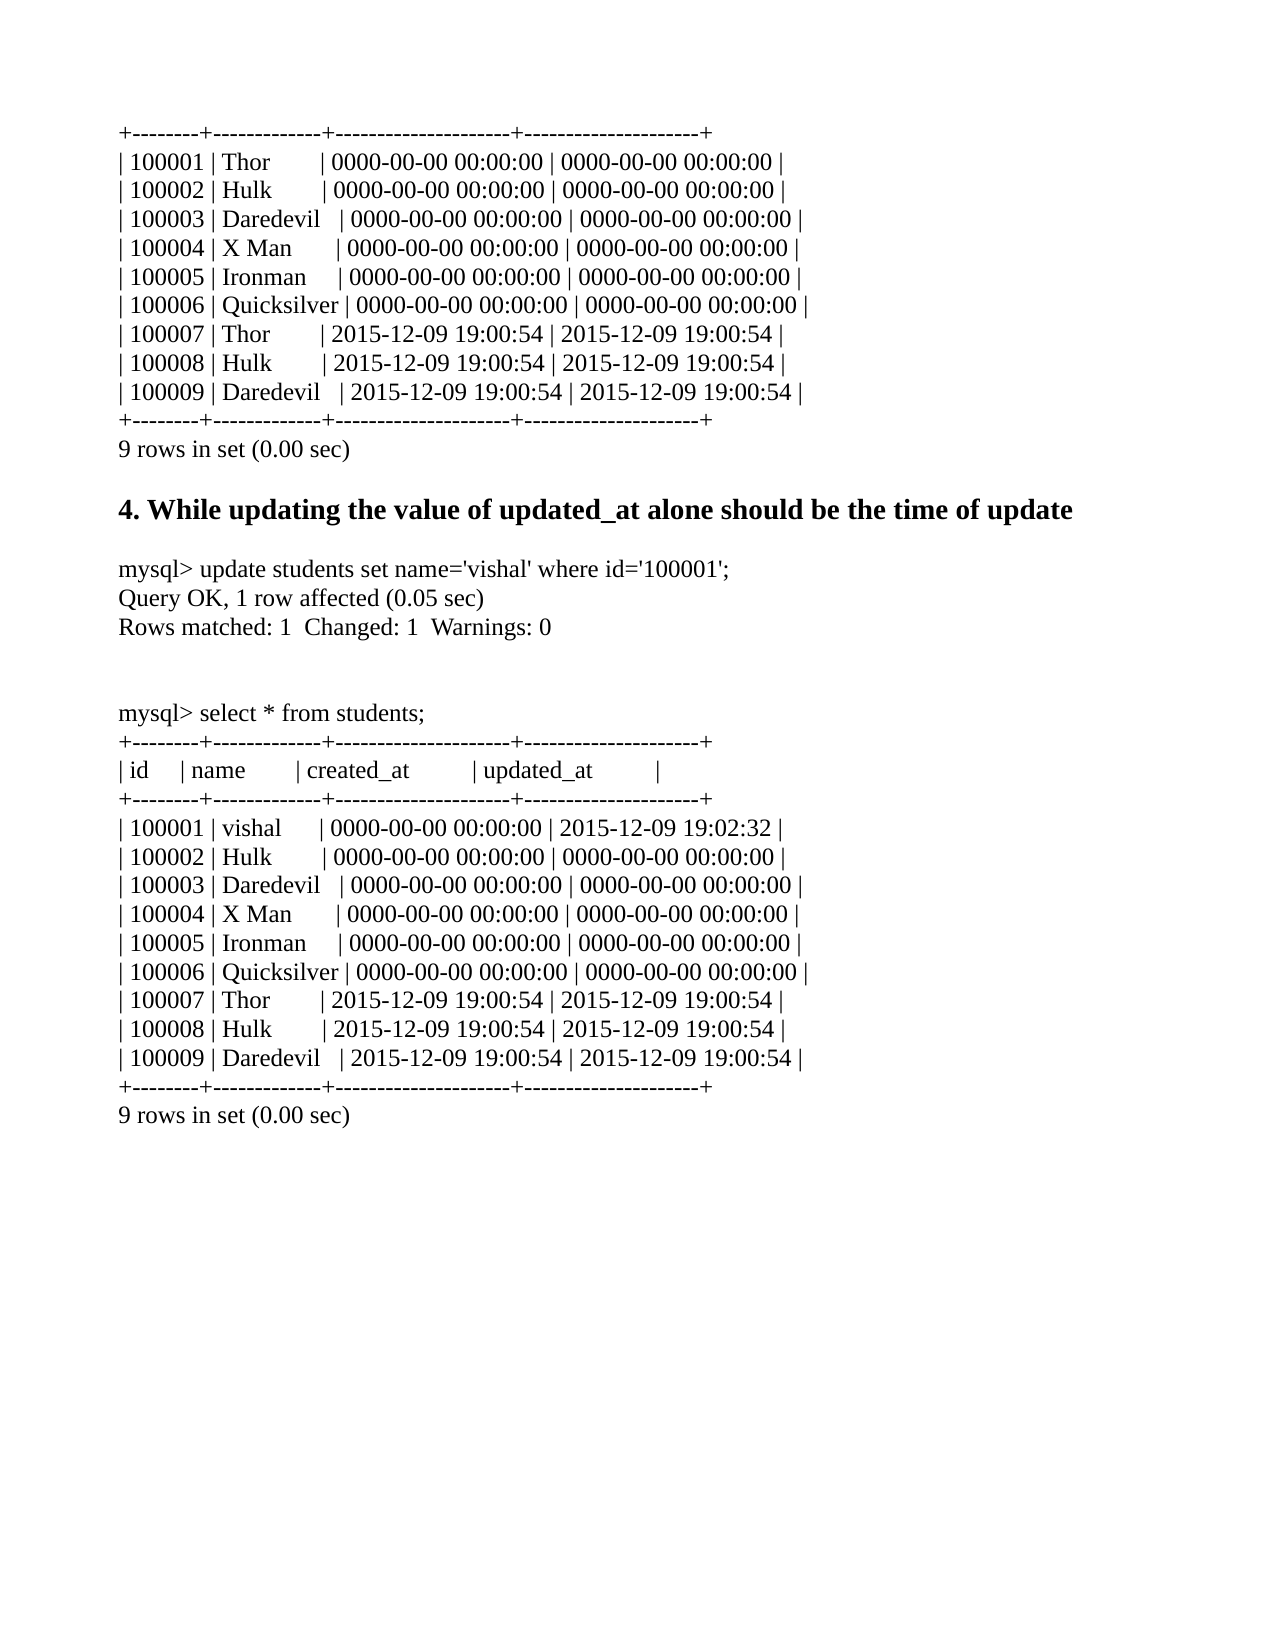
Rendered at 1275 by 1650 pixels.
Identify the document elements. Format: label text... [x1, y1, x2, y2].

text Rows matched: 1 Changed: 1 Warnings: 0 [118, 612, 1157, 640]
text | 100007 | Thor | 2015-12-09 19:00:54 | 2015-12-09 19:00:54 | [118, 319, 1157, 348]
text | 100008 | Hulk | 2015-12-09 19:00:54 | 2015-12-09 19:00:54 | [118, 348, 1157, 377]
text mysql> select * from students; [118, 698, 1157, 727]
text 4. While updating the value of updated_at alone should be the time of update [118, 492, 1157, 525]
text | 100003 | Daredevil | 0000-00-00 00:00:00 | 0000-00-00 00:00:00 | [118, 870, 1157, 899]
text | 100004 | X Man | 0000-00-00 00:00:00 | 0000-00-00 00:00:00 | [118, 899, 1157, 928]
text | 100008 | Hulk | 2015-12-09 19:00:54 | 2015-12-09 19:00:54 | [118, 1014, 1157, 1043]
text | 100009 | Daredevil | 2015-12-09 19:00:54 | 2015-12-09 19:00:54 | [118, 1043, 1157, 1072]
text +--------+-------------+---------------------+---------------------+ [118, 784, 1157, 813]
text | 100009 | Daredevil | 2015-12-09 19:00:54 | 2015-12-09 19:00:54 | [118, 377, 1157, 406]
text +--------+-------------+---------------------+---------------------+ [118, 1072, 1157, 1100]
text mysql> update students set name='vishal' where id='100001'; [118, 554, 1157, 583]
text | 100006 | Quicksilver | 0000-00-00 00:00:00 | 0000-00-00 00:00:00 | [118, 291, 1157, 319]
text 9 rows in set (0.00 sec) [118, 434, 1157, 463]
text | 100004 | X Man | 0000-00-00 00:00:00 | 0000-00-00 00:00:00 | [118, 233, 1157, 262]
text | 100006 | Quicksilver | 0000-00-00 00:00:00 | 0000-00-00 00:00:00 | [118, 957, 1157, 985]
text | 100002 | Hulk | 0000-00-00 00:00:00 | 0000-00-00 00:00:00 | [118, 176, 1157, 204]
text Query OK, 1 row affected (0.05 sec) [118, 583, 1157, 612]
text | 100005 | Ironman | 0000-00-00 00:00:00 | 0000-00-00 00:00:00 | [118, 928, 1157, 957]
text | 100005 | Ironman | 0000-00-00 00:00:00 | 0000-00-00 00:00:00 | [118, 262, 1157, 291]
text | 100001 | Thor | 0000-00-00 00:00:00 | 0000-00-00 00:00:00 | [118, 147, 1157, 176]
text | id | name | created_at | updated_at | [118, 755, 1157, 784]
text 9 rows in set (0.00 sec) [118, 1100, 1157, 1129]
text | 100001 | vishal | 0000-00-00 00:00:00 | 2015-12-09 19:02:32 | [118, 813, 1157, 842]
text | 100003 | Daredevil | 0000-00-00 00:00:00 | 0000-00-00 00:00:00 | [118, 204, 1157, 233]
text | 100007 | Thor | 2015-12-09 19:00:54 | 2015-12-09 19:00:54 | [118, 985, 1157, 1014]
text +--------+-------------+---------------------+---------------------+ [118, 406, 1157, 434]
text +--------+-------------+---------------------+---------------------+ [118, 727, 1157, 755]
text | 100002 | Hulk | 0000-00-00 00:00:00 | 0000-00-00 00:00:00 | [118, 842, 1157, 870]
text +--------+-------------+---------------------+---------------------+ [118, 118, 1157, 147]
